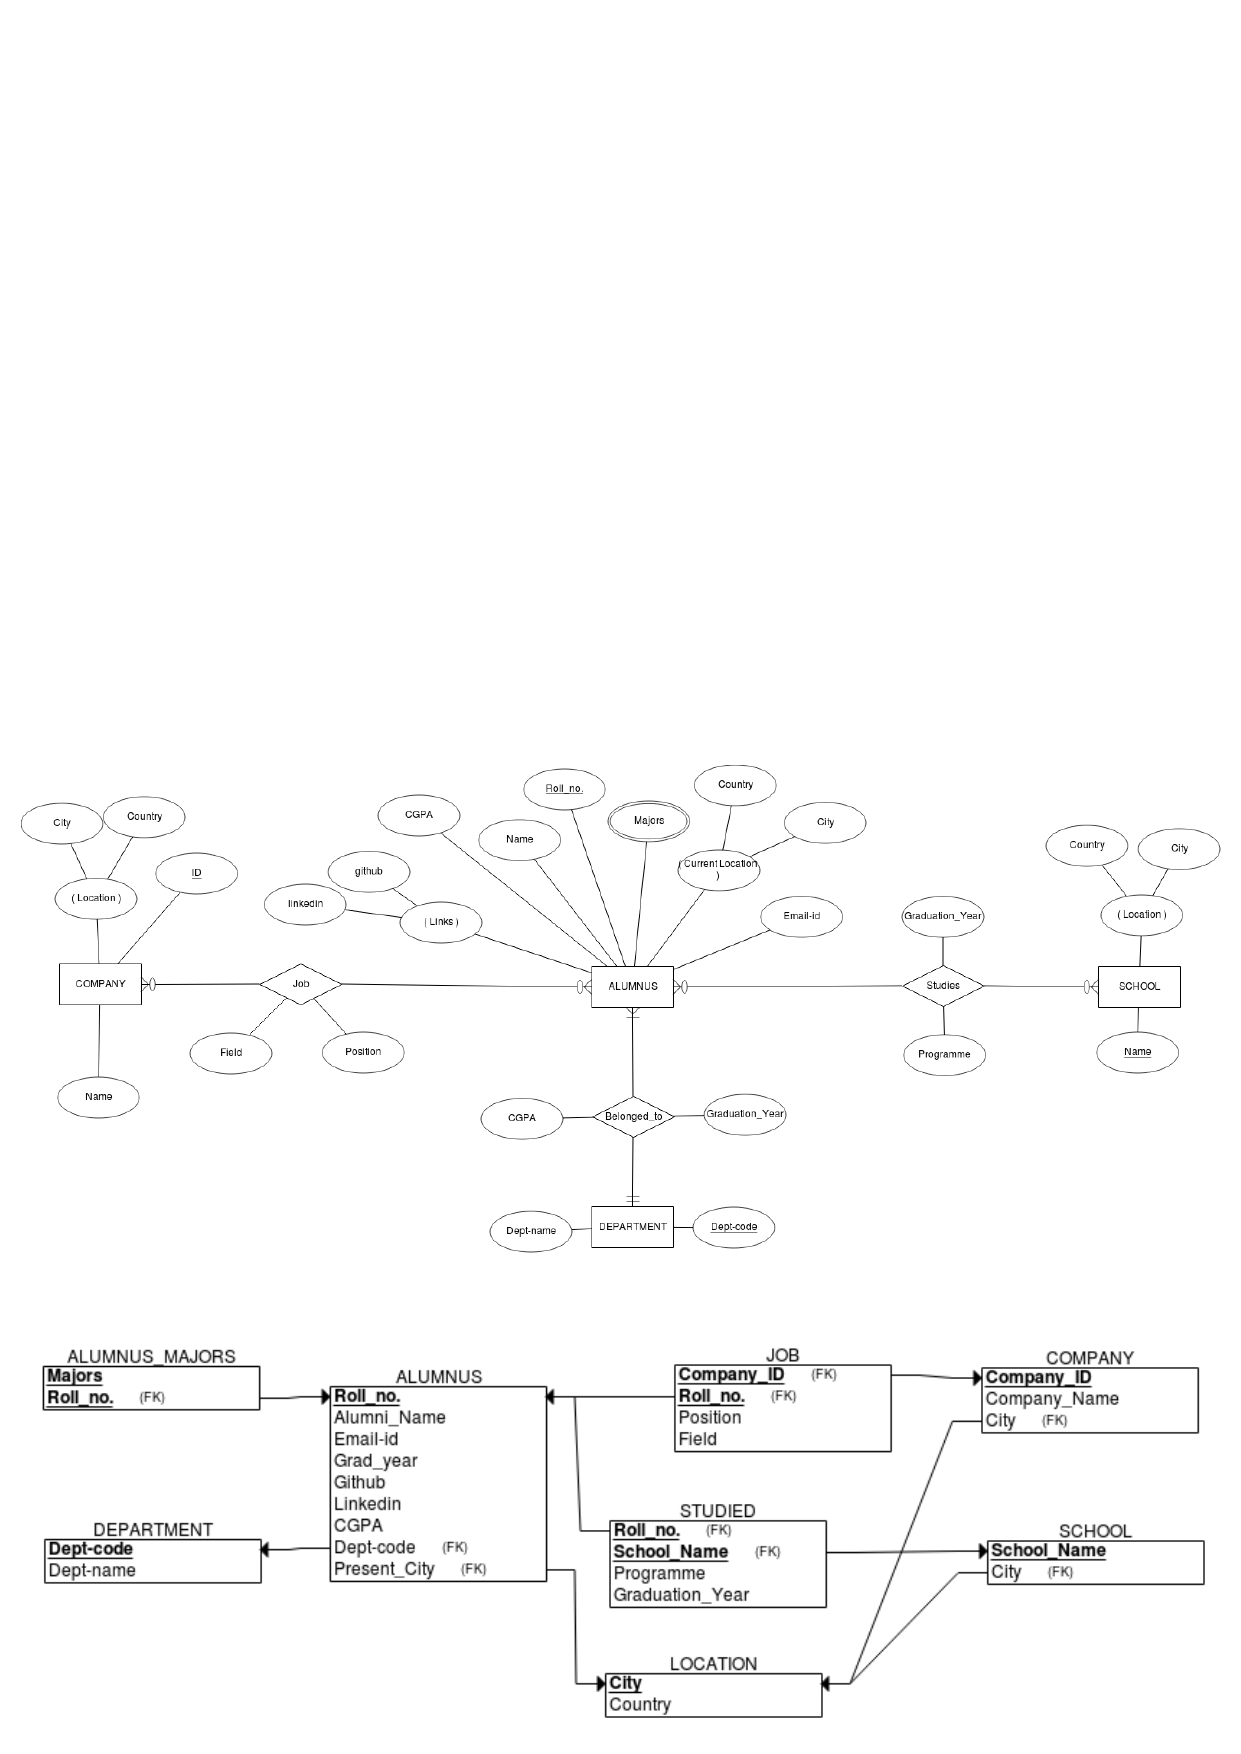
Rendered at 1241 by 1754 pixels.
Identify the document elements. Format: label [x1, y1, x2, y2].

picture [0, 744, 1241, 1273]
picture [4, 1304, 1241, 1754]
